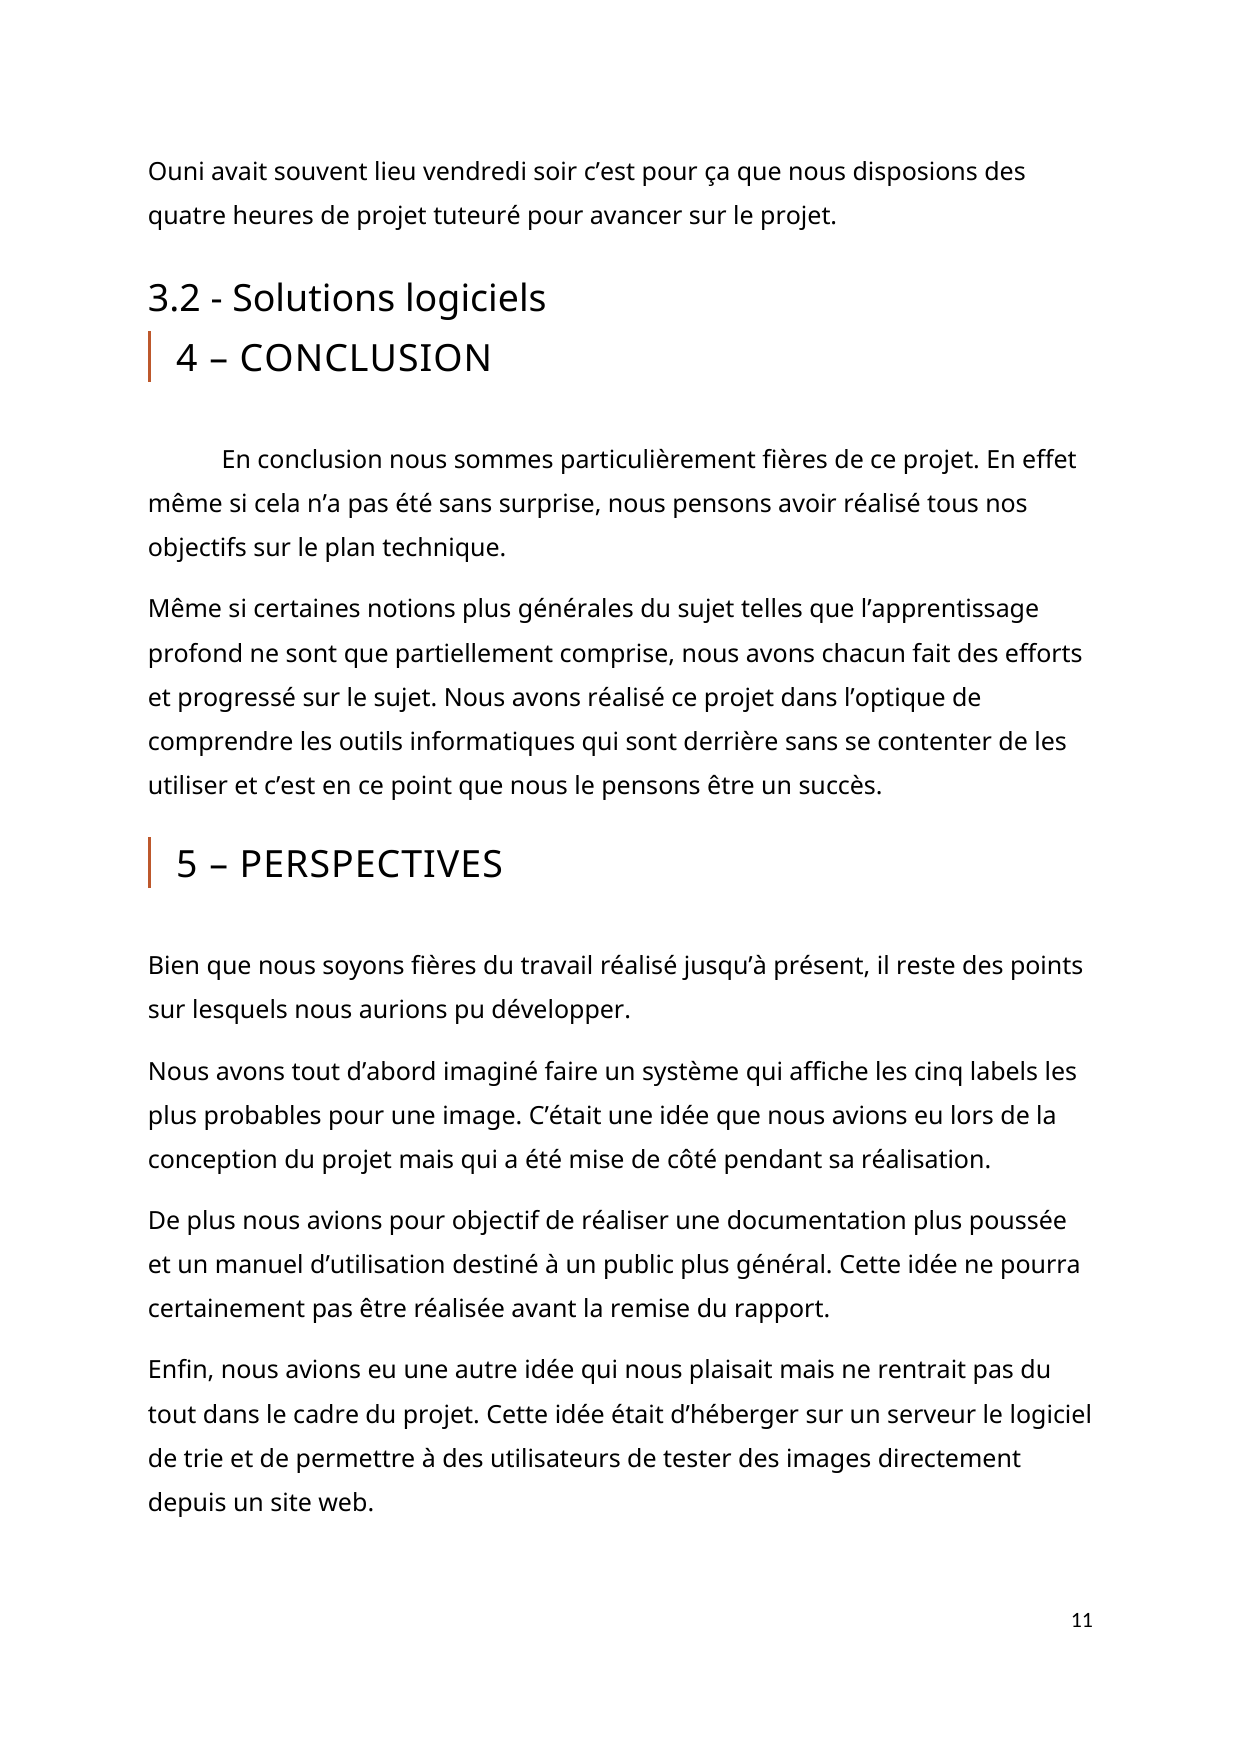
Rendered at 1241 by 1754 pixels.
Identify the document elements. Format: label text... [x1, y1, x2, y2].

text En conclusion nous sommes particulièrement fières de ce projet. En effet même si cela n’a pas été sans surprise, nous pensons avoir réalisé tous nos objectifs sur le plan technique. [148, 441, 1093, 564]
text Ouni avait souvent lieu vendredi soir c’est pour ça que nous disposions des quatre heures de projet tuteuré pour avancer sur le projet. [148, 154, 1093, 232]
text Enfin, nous avions eu une autre idée qui nous plaisait mais ne rentrait pas du tout dans le cadre du projet. Cette idée était d’héberger sur un serveur le logiciel de trie et de permettre à des utilisateurs de tester des images directement depuis un site web. [148, 1352, 1093, 1519]
text Même si certaines notions plus générales du sujet telles que l’apprentissage profond ne sont que partiellement comprise, nous avons chacun fait des efforts et progressé sur le sujet. Nous avons réalisé ce projet dans l’optique de comprendre les outils informatiques qui sont derrière sans se contenter de les utiliser et c’est en ce point que nous le pensons être un succès. [148, 591, 1093, 802]
subtitle 5 – Perspectives [151, 837, 1093, 888]
subtitle 4 – Conclusion [151, 331, 1093, 382]
text Nous avons tout d’abord imaginé faire un système qui affiche les cinq labels les plus probables pour une image. C’était une idée que nous avions eu lors de la conception du projet mais qui a été mise de côté pendant sa réalisation. [148, 1053, 1093, 1176]
text De plus nous avions pour objectif de réaliser une documentation plus poussée et un manuel d’utilisation destiné à un public plus général. Cette idée ne pourra certainement pas être réalisée avant la remise du rapport. [148, 1203, 1093, 1325]
subtitle 3.2 - Solutions logiciels [148, 271, 1093, 322]
text Bien que nous soyons fières du travail réalisé jusqu’à présent, il reste des points sur lesquels nous aurions pu développer. [148, 948, 1093, 1026]
